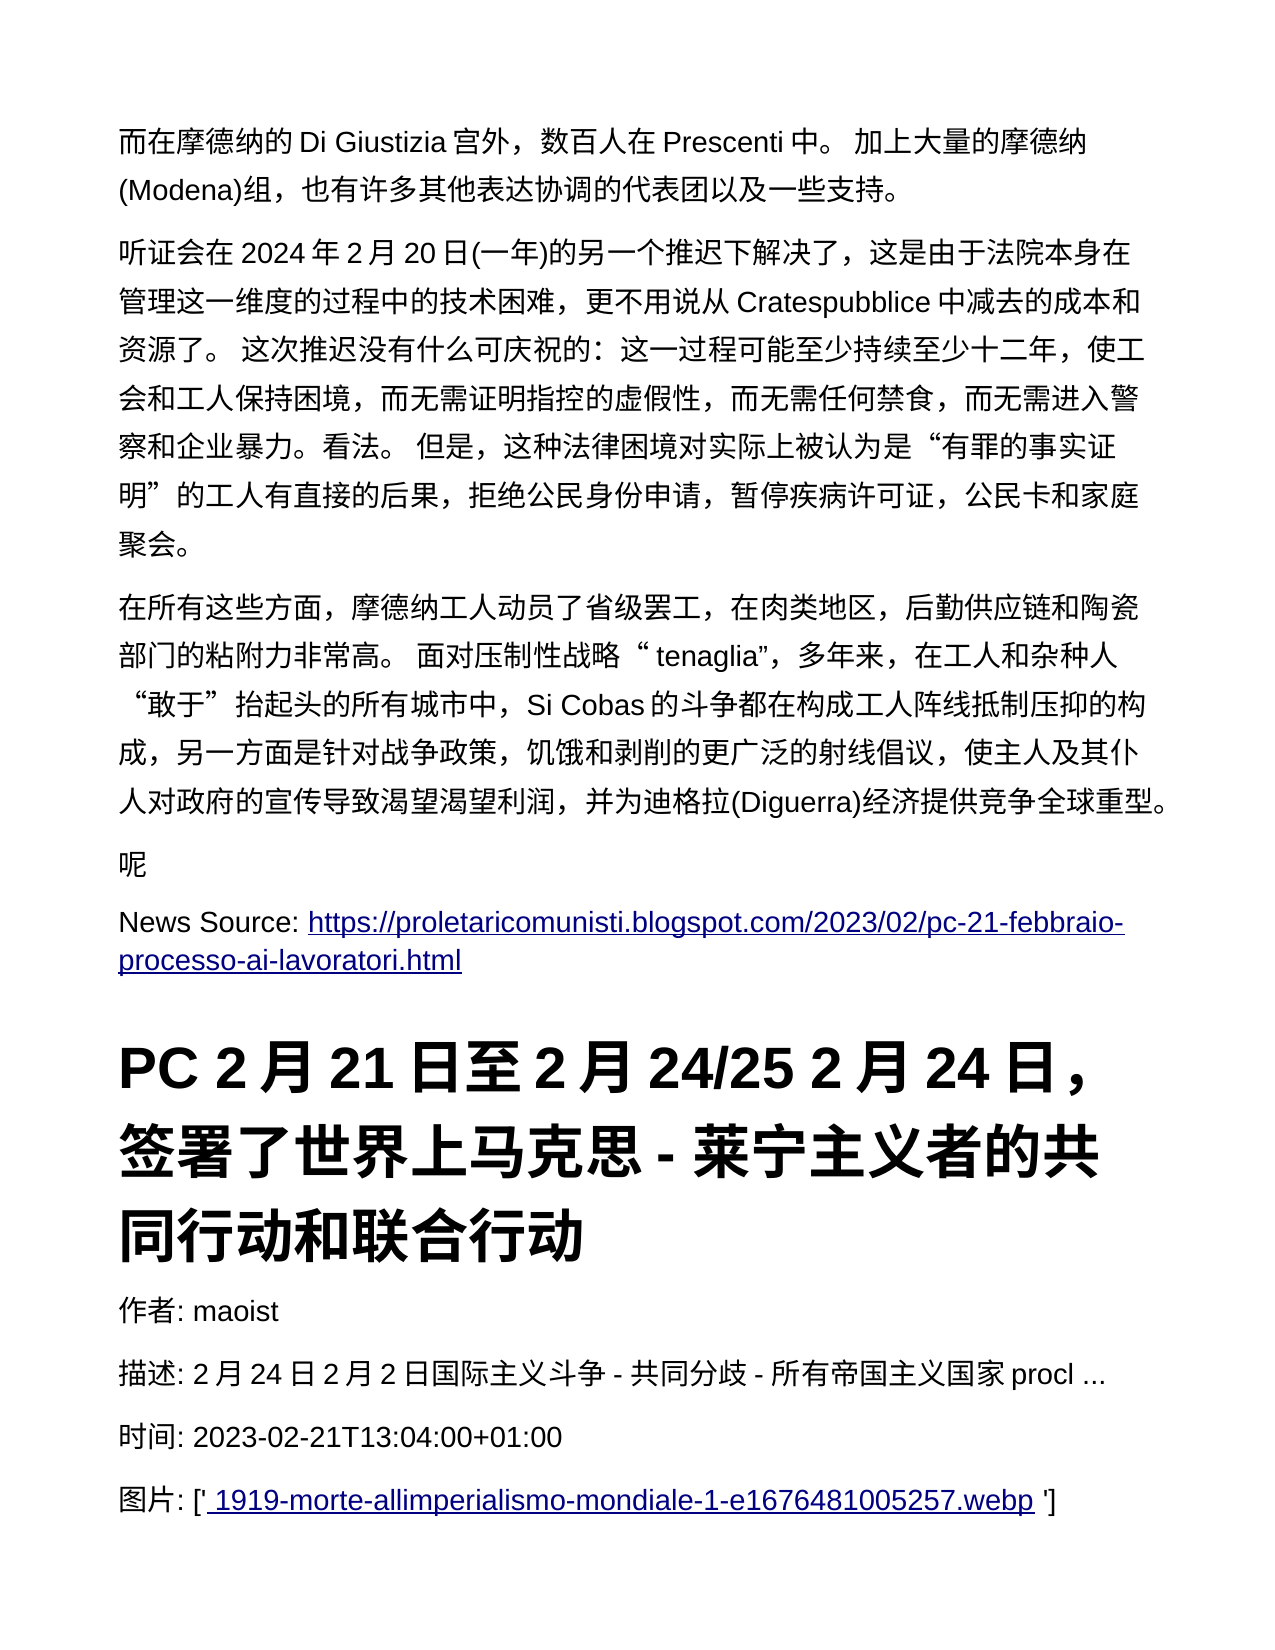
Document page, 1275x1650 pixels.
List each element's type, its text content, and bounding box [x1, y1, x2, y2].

text 呢 [118, 841, 1157, 884]
text 描述: 2月24日2月2日国际主义斗争 - 共同分歧 - 所有帝国主义国家procl ... [118, 1350, 1157, 1393]
text 作者: maoist [118, 1287, 1157, 1329]
subtitle PC 2月21日至2月24/25 2月24日，签署了世界上马克思 - 莱宁主义者的共同行动和联合行动 [118, 1021, 1157, 1275]
text News Source: https://proletaricomunisti.blogspot.com/2023/02/pc-21-febbraio-processo-ai-lavoratori.html [118, 904, 1157, 977]
text 听证会在2024年2月20日(一年)的另一个推迟下解决了，这是由于法院本身在管理这一维度的过程中的技术困难，更不用说从Cratespubblice中减去的成本和资源了。 这次推迟没有什么可庆祝的：这一过程可能至少持续至少十二年，使工会和工人保持困境，而无需证明指控的虚假性，而无需任何禁食，而无需进入警察和企业暴力。看法。 但是，这种法律困境对实际上被认为是“有罪的事实证明”的工人有直接的后果，拒绝公民身份申请，暂停疾病许可证，公民卡和家庭聚会。 [118, 230, 1157, 563]
text 图片: [' 1919-morte-allimperialismo-mondiale-1-e1676481005257.webp '] [118, 1477, 1157, 1519]
text 而在摩德纳的Di Giustizia宫外，数百人在Prescenti中。 加上大量的摩德纳(Modena)组，也有许多其他表达协调的代表团以及一些支持。 [118, 118, 1157, 209]
text 时间: 2023-02-21T13:04:00+01:00 [118, 1413, 1157, 1456]
text 在所有这些方面，摩德纳工人动员了省级罢工，在肉类地区，后勤供应链和陶瓷部门的粘附力非常高。 面对压制性战略“ tenaglia”，多年来，在工人和杂种人“敢于”抬起头的所有城市中，Si Cobas的斗争都在构成工人阵线抵制压抑的构成，另一方面是针对战争政策，饥饿和剥削的更广泛的射线倡议，使主人及其仆人对政府的宣传导致渴望渴望利润，并为迪格拉(Diguerra)经济提供竞争全球重型。 [118, 584, 1157, 821]
